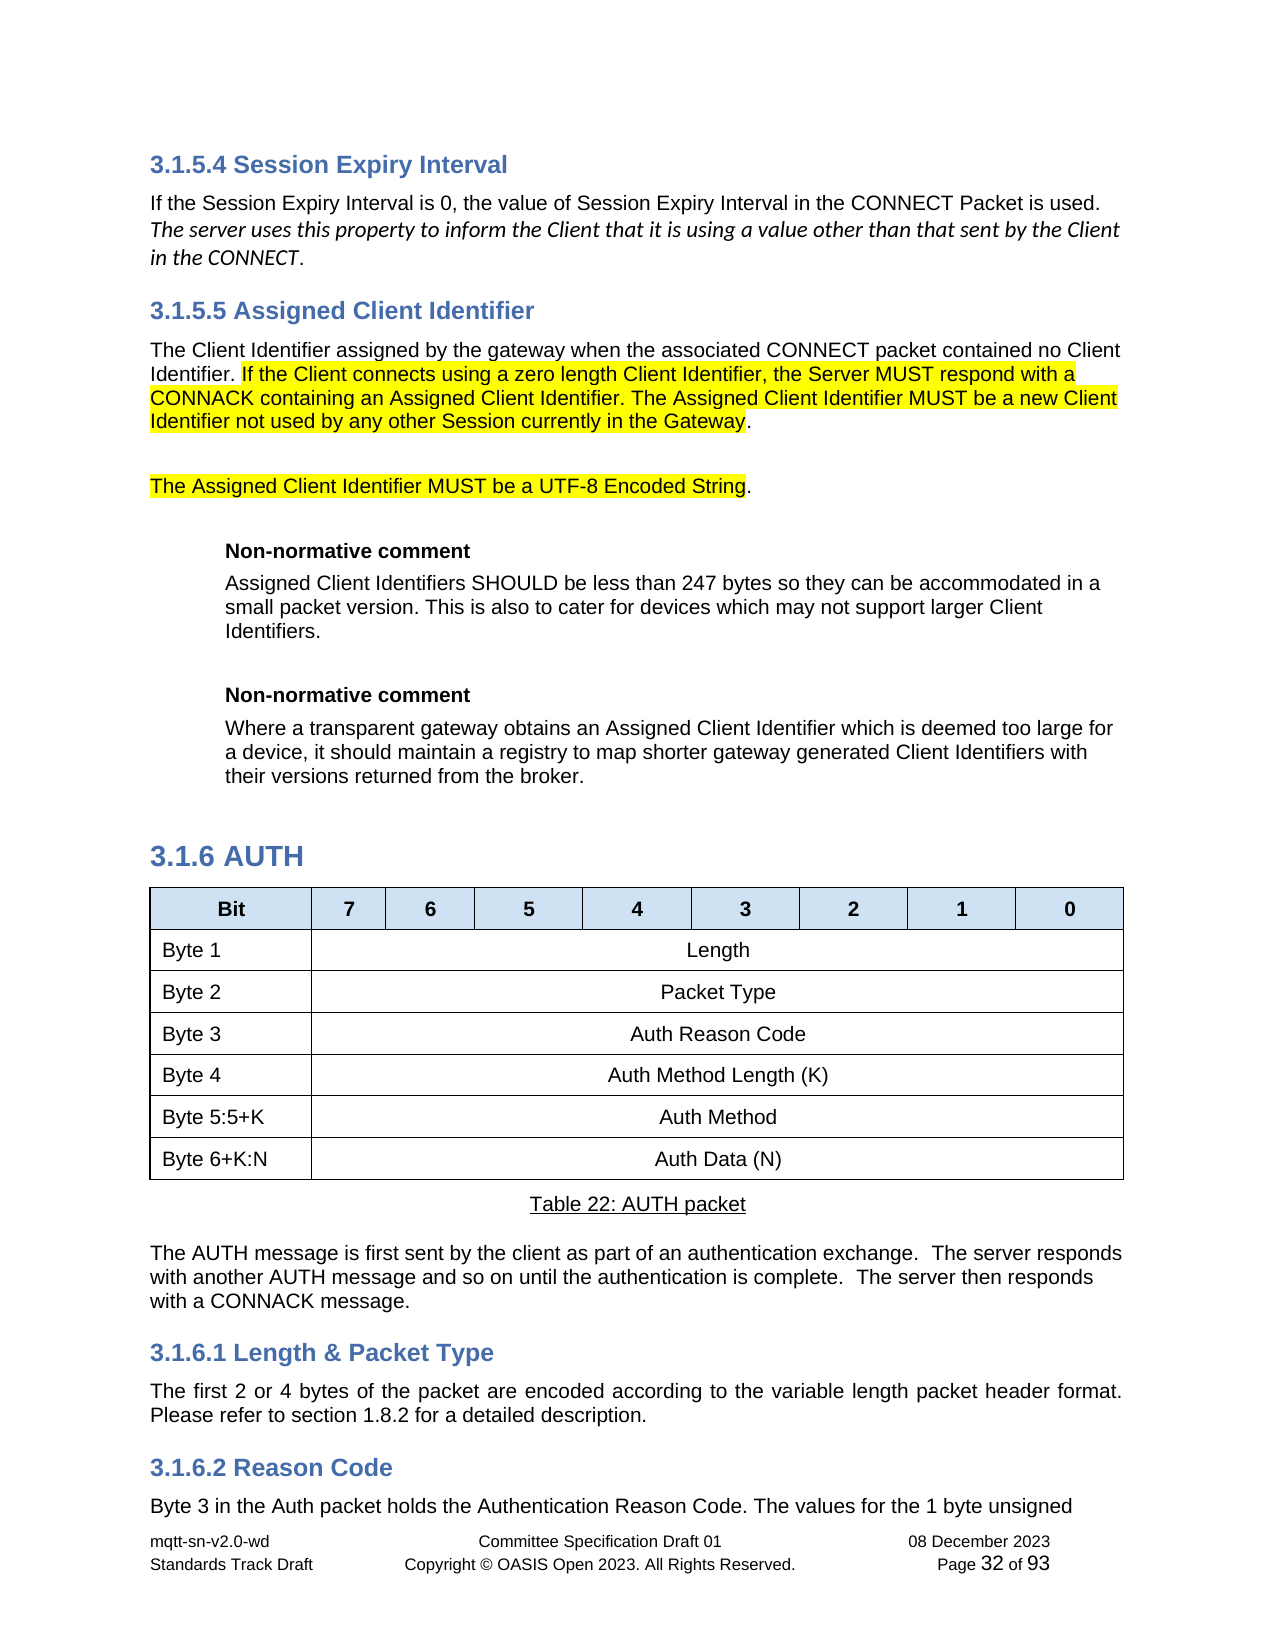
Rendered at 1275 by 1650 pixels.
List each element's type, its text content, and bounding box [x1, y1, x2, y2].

table_cell Byte 1 [151, 930, 311, 970]
subtitle 3.1.6.1 Length & Packet Type [150, 1337, 1125, 1366]
table_cell Byte 2 [151, 971, 311, 1012]
table_header Bit [151, 888, 311, 929]
table_cell Byte 6+K:N [151, 1138, 311, 1179]
subtitle 3.1.6.2 Reason Code [150, 1453, 1125, 1482]
table_cell Byte 5:5+K [151, 1096, 311, 1137]
text If the Session Expiry Interval is 0, the value of Session Expiry Interval in the CONNECT Packet is used. The server uses this property to inform the Client that it is using a value other than that sent by the Client in the CONNECT. [150, 191, 1124, 271]
table_header 6 [386, 888, 474, 929]
text The Assigned Client Identifier MUST be a UTF-8 Encoded String. [150, 474, 1125, 498]
text Table 22: AUTH packet [150, 1192, 1125, 1216]
table_header 1 [908, 888, 1015, 929]
table_cell Length [312, 930, 1123, 970]
text The first 2 or 4 bytes of the packet are encoded according to the variable length packet header format. Please refer to section 1.8.2 for a detailed description. [150, 1379, 1124, 1427]
table_header 0 [1016, 888, 1123, 929]
text The AUTH message is first sent by the client as part of an authentication exchange. The server responds with another AUTH message and so on until the authentication is complete. The server then responds with a CONNACK message. [150, 1241, 1125, 1312]
table_header 4 [583, 888, 691, 929]
table_header 3 [692, 888, 799, 929]
table_cell Auth Method [312, 1096, 1123, 1137]
text Non-normative comment [225, 538, 1125, 562]
subtitle 3.1.5.5 Assigned Client Identifier [150, 296, 1124, 325]
table_cell Packet Type [312, 971, 1123, 1012]
text Assigned Client Identifiers SHOULD be less than 247 bytes so they can be accommodated in a small packet version. This is also to cater for devices which may not support larger Client Identifiers. [225, 571, 1125, 643]
table_cell Byte 4 [151, 1055, 311, 1095]
text Byte 3 in the Auth packet holds the Authentication Reason Code. The values for the 1 byte unsigned [150, 1494, 1125, 1518]
subtitle 3.1.5.4 Session Expiry Interval [150, 150, 1124, 179]
table_header 2 [800, 888, 907, 929]
text Non-normative comment [225, 683, 1125, 707]
subtitle 3.1.6 AUTH [150, 838, 1125, 872]
table_cell Byte 3 [151, 1013, 311, 1054]
table_header 7 [312, 888, 385, 929]
text The Client Identifier assigned by the gateway when the associated CONNECT packet contained no Client Identifier. If the Client connects using a zero length Client Identifier, the Server MUST respond with a CONNACK containing an Assigned Client Identifier. The Assigned Client Identifier MUST be a new Client Identifier not used by any other Session currently in the Gateway. [150, 337, 1125, 433]
text Where a transparent gateway obtains an Assigned Client Identifier which is deemed too large for a device, it should maintain a registry to map shorter gateway generated Client Identifiers with their versions returned from the broker. [225, 716, 1125, 787]
table_header 5 [475, 888, 582, 929]
table_cell Auth Reason Code [312, 1013, 1123, 1054]
table_cell Auth Data (N) [312, 1138, 1123, 1179]
table_cell Auth Method Length (K) [312, 1055, 1123, 1095]
